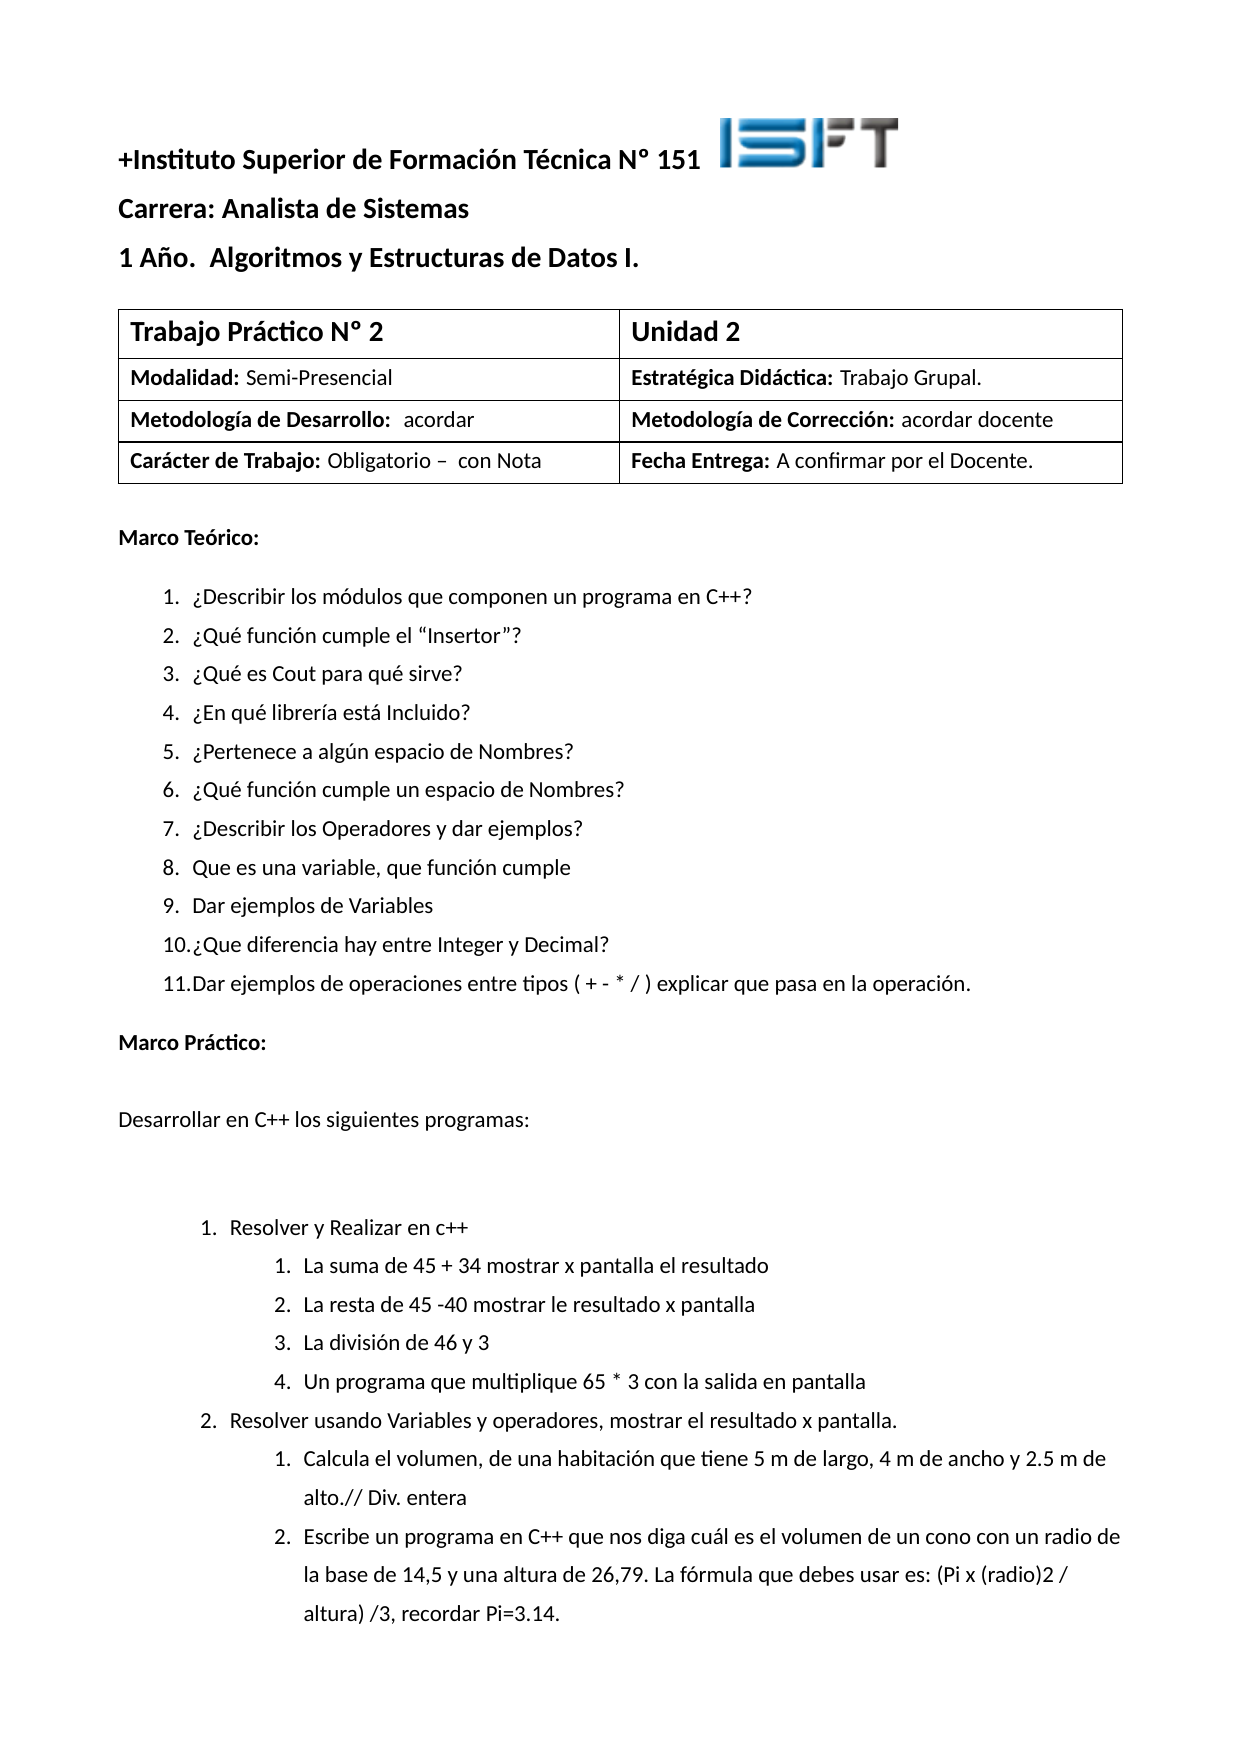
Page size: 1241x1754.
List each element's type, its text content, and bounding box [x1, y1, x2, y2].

list Resolver y Realizar en c++ [200, 1213, 1122, 1241]
list ¿Que diferencia hay entre Integer y Decimal? [162, 930, 1122, 958]
list ¿Qué función cumple el “Insertor”? [162, 621, 1122, 649]
text Marco Práctico: Desarrollar en C++ los siguientes programas: [118, 1028, 1122, 1133]
picture [720, 118, 899, 170]
list ¿Describir los módulos que componen un programa en C++? [162, 582, 1122, 610]
list ¿Pertenece a algún espacio de Nombres? [162, 737, 1122, 765]
list ¿Describir los Operadores y dar ejemplos? [162, 814, 1122, 842]
list ¿Qué función cumple un espacio de Nombres? [162, 776, 1122, 803]
list Que es una variable, que función cumple [162, 853, 1122, 881]
table_cell Fecha Entrega: A confirmar por el Docente. [620, 443, 1122, 483]
list La suma de 45 + 34 mostrar x pantalla el resultado [274, 1251, 1122, 1279]
table_header Unidad 2 [620, 310, 1122, 358]
list Calcula el volumen, de una habitación que tiene 5 m de largo, 4 m de ancho y 2.5 m de alto.// Div. entera [274, 1444, 1122, 1511]
list ¿Qué es Cout para qué sirve? [162, 659, 1122, 688]
table_header Trabajo Práctico Nº 2 [119, 310, 619, 358]
list Un programa que multiplique 65 * 3 con la salida en pantalla [274, 1367, 1122, 1395]
table_cell Metodología de Corrección: acordar docente [620, 401, 1122, 441]
list Resolver usando Variables y operadores, mostrar el resultado x pantalla. [200, 1406, 1122, 1434]
text +Instituto Superior de Formación Técnica Nº 151 Carrera: Analista de Sistemas 1 Año. Algoritmos y Estructuras de Datos I. [118, 118, 1122, 275]
table_cell Carácter de Trabajo: Obligatorio – con Nota [119, 443, 619, 483]
table_cell Metodología de Desarrollo: acordar [119, 401, 619, 441]
text Marco Teórico: [118, 484, 1122, 551]
list La resta de 45 -40 mostrar le resultado x pantalla [274, 1290, 1122, 1318]
table_cell Estratégica Didáctica: Trabajo Grupal. [620, 359, 1122, 400]
list Dar ejemplos de Variables [162, 891, 1122, 919]
list La división de 46 y 3 [274, 1328, 1122, 1357]
list Escribe un programa en C++ que nos diga cuál es el volumen de un cono con un radio de la base de 14,5 y una altura de 26,79. La fórmula que debes usar es: (Pi x (radio)2 / altura) /3, recordar Pi=3.14. [274, 1522, 1122, 1627]
list Dar ejemplos de operaciones entre tipos ( + - * / ) explicar que pasa en la operación. [162, 969, 1122, 997]
list ¿En qué librería está Incluido? [162, 698, 1122, 726]
table_cell Modalidad: Semi-Presencial [119, 359, 619, 400]
